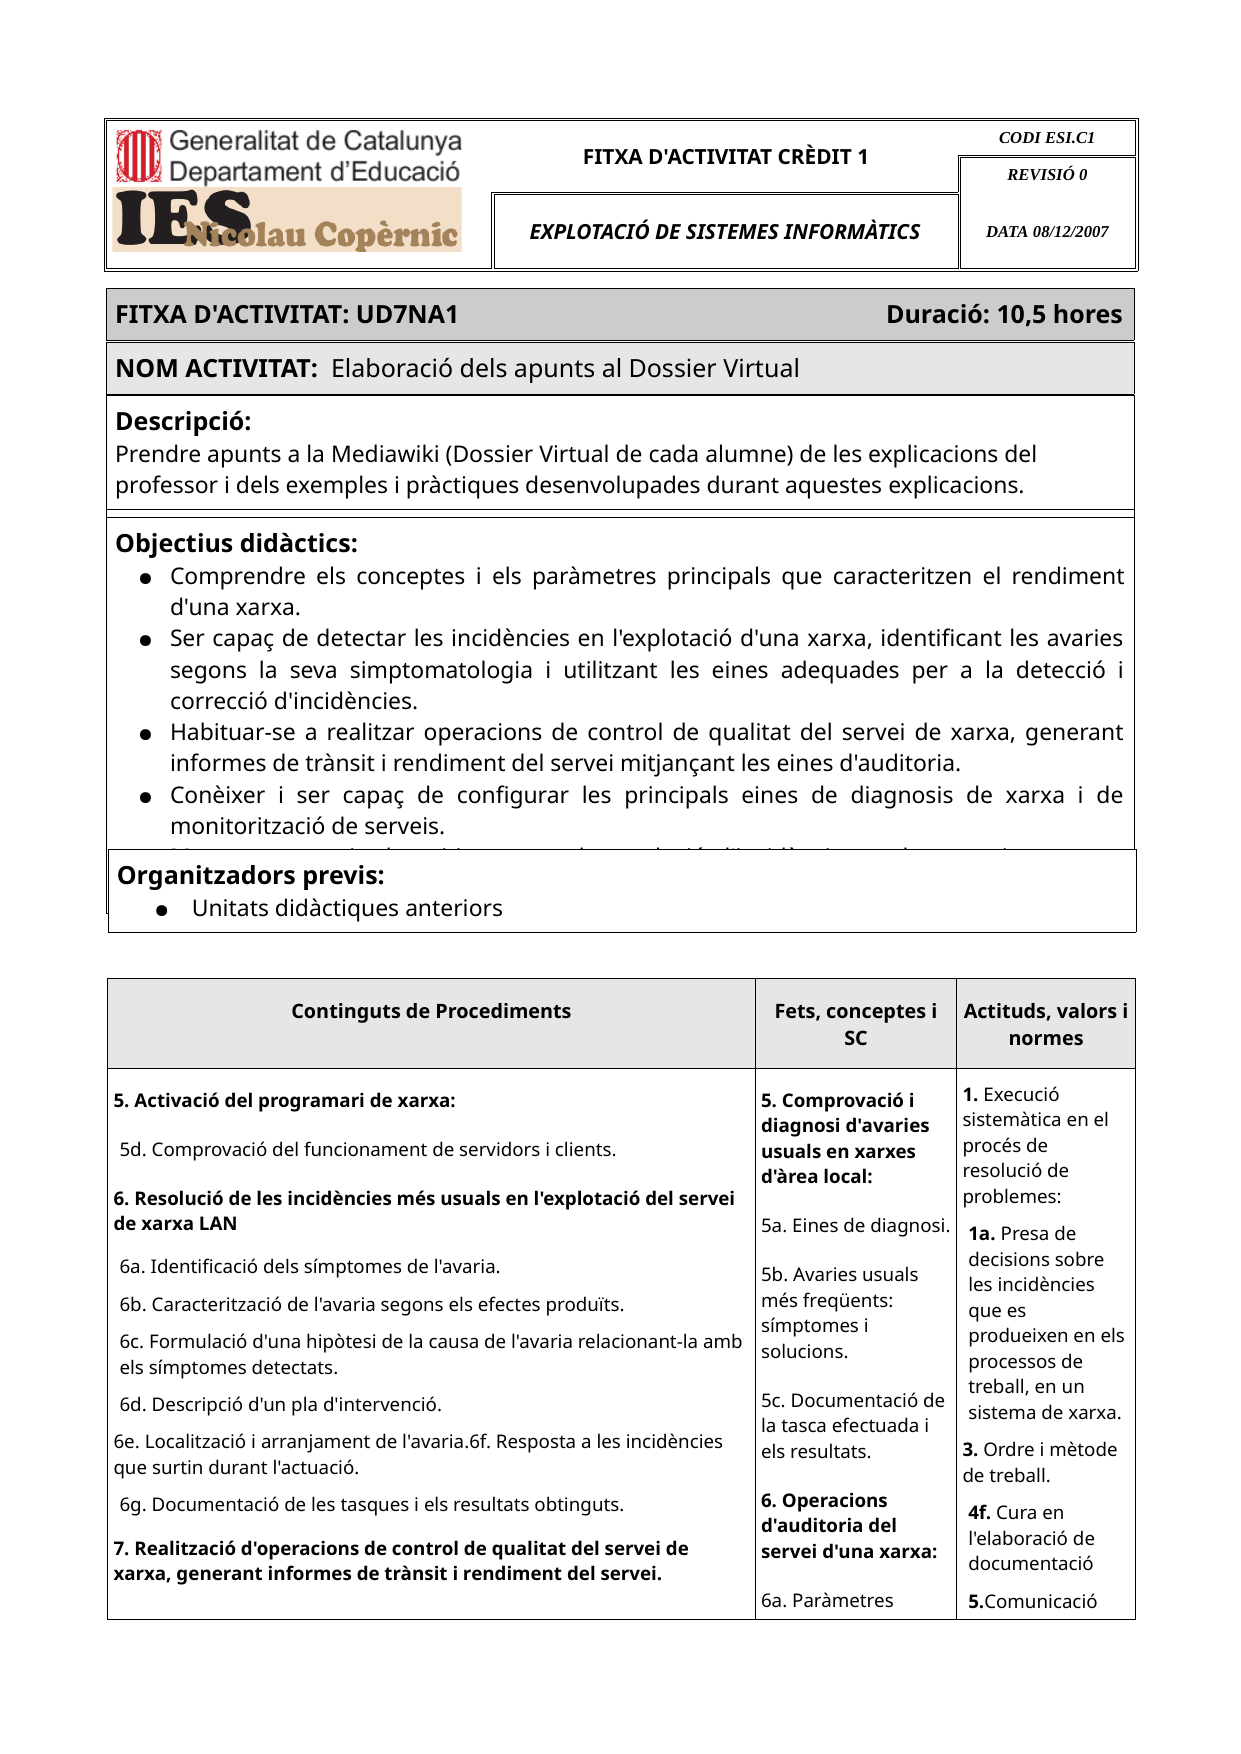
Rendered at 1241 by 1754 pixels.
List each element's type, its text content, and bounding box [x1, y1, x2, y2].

table_header Fets, conceptes i SC [756, 979, 956, 1068]
table_header [107, 121, 492, 268]
list Comprendre els conceptes i els paràmetres principals que caracteritzen el rendiment d'una xarxa. [138, 560, 1125, 622]
text NOM ACTIVITAT: Elaboració dels apunts al Dossier Virtual [115, 351, 1125, 385]
list Conèixer i ser capaç de configurar les principals eines de diagnosis de xarxa i de monitorització de serveis. [138, 779, 1125, 841]
table_header Continguts de Procediments [108, 979, 755, 1068]
list Habituar-se a realitzar operacions de control de qualitat del servei de xarxa, generant informes de trànsit i rendiment del servei mitjançant les eines d'auditoria. [138, 716, 1125, 779]
list Ser capaç de detectar les incidències en l'explotació d'una xarxa, identificant les avaries segons la seva simptomatologia i utilitzant les eines adequades per a la detecció i correcció d'incidències. [138, 622, 1125, 716]
picture [112, 124, 466, 252]
table_header CODI ESI.C1 [959, 121, 1135, 155]
table_cell EXPLOTACIÓ DE SISTEMES INFORMÀTICS [495, 195, 958, 268]
text Objectius didàctics: [115, 526, 1125, 560]
table_cell 5. Activació del programari de xarxa: 5d. Comprovació del funcionament de servidors i clients. 6. Resolució de les incidències més usuals en l'explotació del servei de xarxa LAN 6a. Identificació dels símptomes de l'avaria. 6b. Caracterització de l'avaria segons els efectes produïts. 6c. Formulació d'una hipòtesi de la causa de l'avaria relacionant-la amb els símptomes detectats. 6d. Descripció d'un pla d'intervenció. 6e. Localització i arranjament de l'avaria.6f. Resposta a les incidències que surtin durant l'actuació. 6g. Documentació de les tasques i els resultats obtinguts. 7. Realització d'operacions de control de qualitat del servei de xarxa, generant informes de trànsit i rendiment del servei. [108, 1069, 755, 1619]
table_header Actituds, valors i normes [957, 979, 1135, 1068]
text FITXA D'ACTIVITAT: UD7NA1 Duració: 10,5 hores [115, 297, 1125, 331]
table_cell REVISIÓ 0 [961, 158, 1135, 192]
table_cell DATA 08/12/2007 [961, 192, 1135, 268]
text Descripció: [115, 404, 1125, 438]
text Prendre apunts a la Mediawiki (Dossier Virtual de cada alumne) de les explicacions del professor i dels exemples i pràctiques desenvolupades durant aquestes explicacions. [115, 438, 1125, 501]
table_cell 5. Comprovació i diagnosi d'avaries usuals en xarxes d'àrea local: 5a. Eines de diagnosi. 5b. Avaries usuals més freqüents: símptomes i solucions. 5c. Documentació de la tasca efectuada i els resultats. 6. Operacions d'auditoria del servei d'una xarxa: 6a. Paràmetres [756, 1069, 956, 1619]
list Unitats didàctiques anteriors [154, 892, 1127, 923]
table_cell 1. Execució sistemàtica en el procés de resolució de problemes: 1a. Presa de decisions sobre les incidències que es produeixen en els processos de treball, en un sistema de xarxa. 3. Ordre i mètode de treball. 4f. Cura en l'elaboració de documentació 5.Comunicació [957, 1069, 1135, 1619]
table_header FITXA D'ACTIVITAT CRÈDIT 1 [493, 121, 959, 192]
text Organitzadors previs: [117, 858, 1127, 892]
list Mostrar una actitud positiva envers la resolució d'incidències en la xarxa i ser capaç d'assistir de forma correcta als usuaris de la xarxa. [138, 841, 1125, 849]
